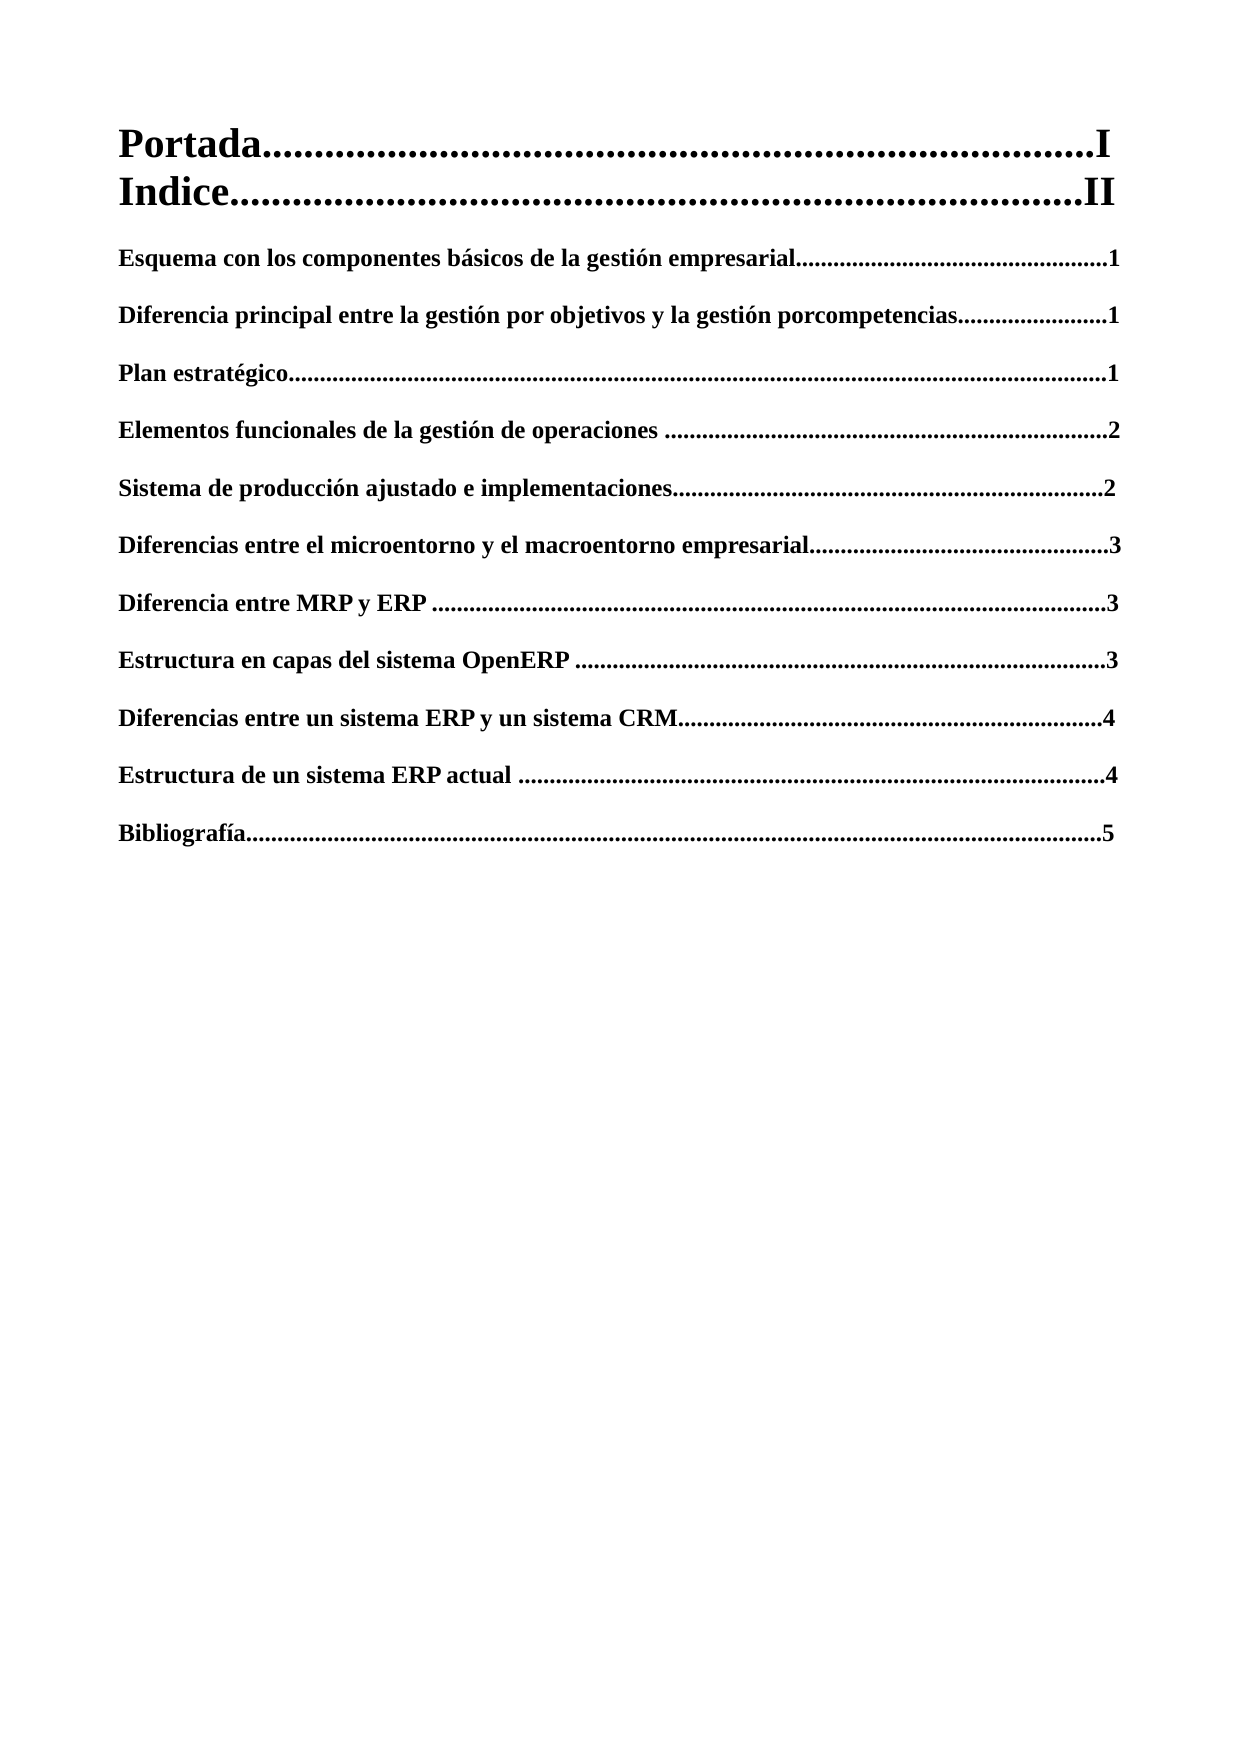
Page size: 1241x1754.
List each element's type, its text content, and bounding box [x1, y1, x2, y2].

text Esquema con los componentes básicos de la gestión empresarial..................................................1 [118, 243, 1122, 271]
text Estructura en capas del sistema OpenERP .....................................................................................3 [118, 645, 1122, 674]
text Sistema de producción ajustado e implementaciones.....................................................................2 [118, 473, 1122, 501]
text Indice..................................................................................II [118, 166, 1122, 214]
text Plan estratégico...................................................................................................................................1 [118, 358, 1122, 386]
text Diferencias entre un sistema ERP y un sistema CRM....................................................................4 [118, 703, 1122, 731]
text Diferencia entre MRP y ERP ............................................................................................................3 [118, 588, 1122, 616]
text Elementos funcionales de la gestión de operaciones .......................................................................2 [118, 415, 1122, 444]
text Diferencia principal entre la gestión por objetivos y la gestión porcompetencias........................1 [118, 300, 1122, 329]
text Diferencias entre el microentorno y el macroentorno empresarial................................................3 [118, 530, 1122, 559]
text Bibliografía.........................................................................................................................................5 [118, 818, 1122, 846]
text Portada................................................................................I [118, 118, 1122, 166]
text Estructura de un sistema ERP actual ..............................................................................................4 [118, 760, 1122, 789]
